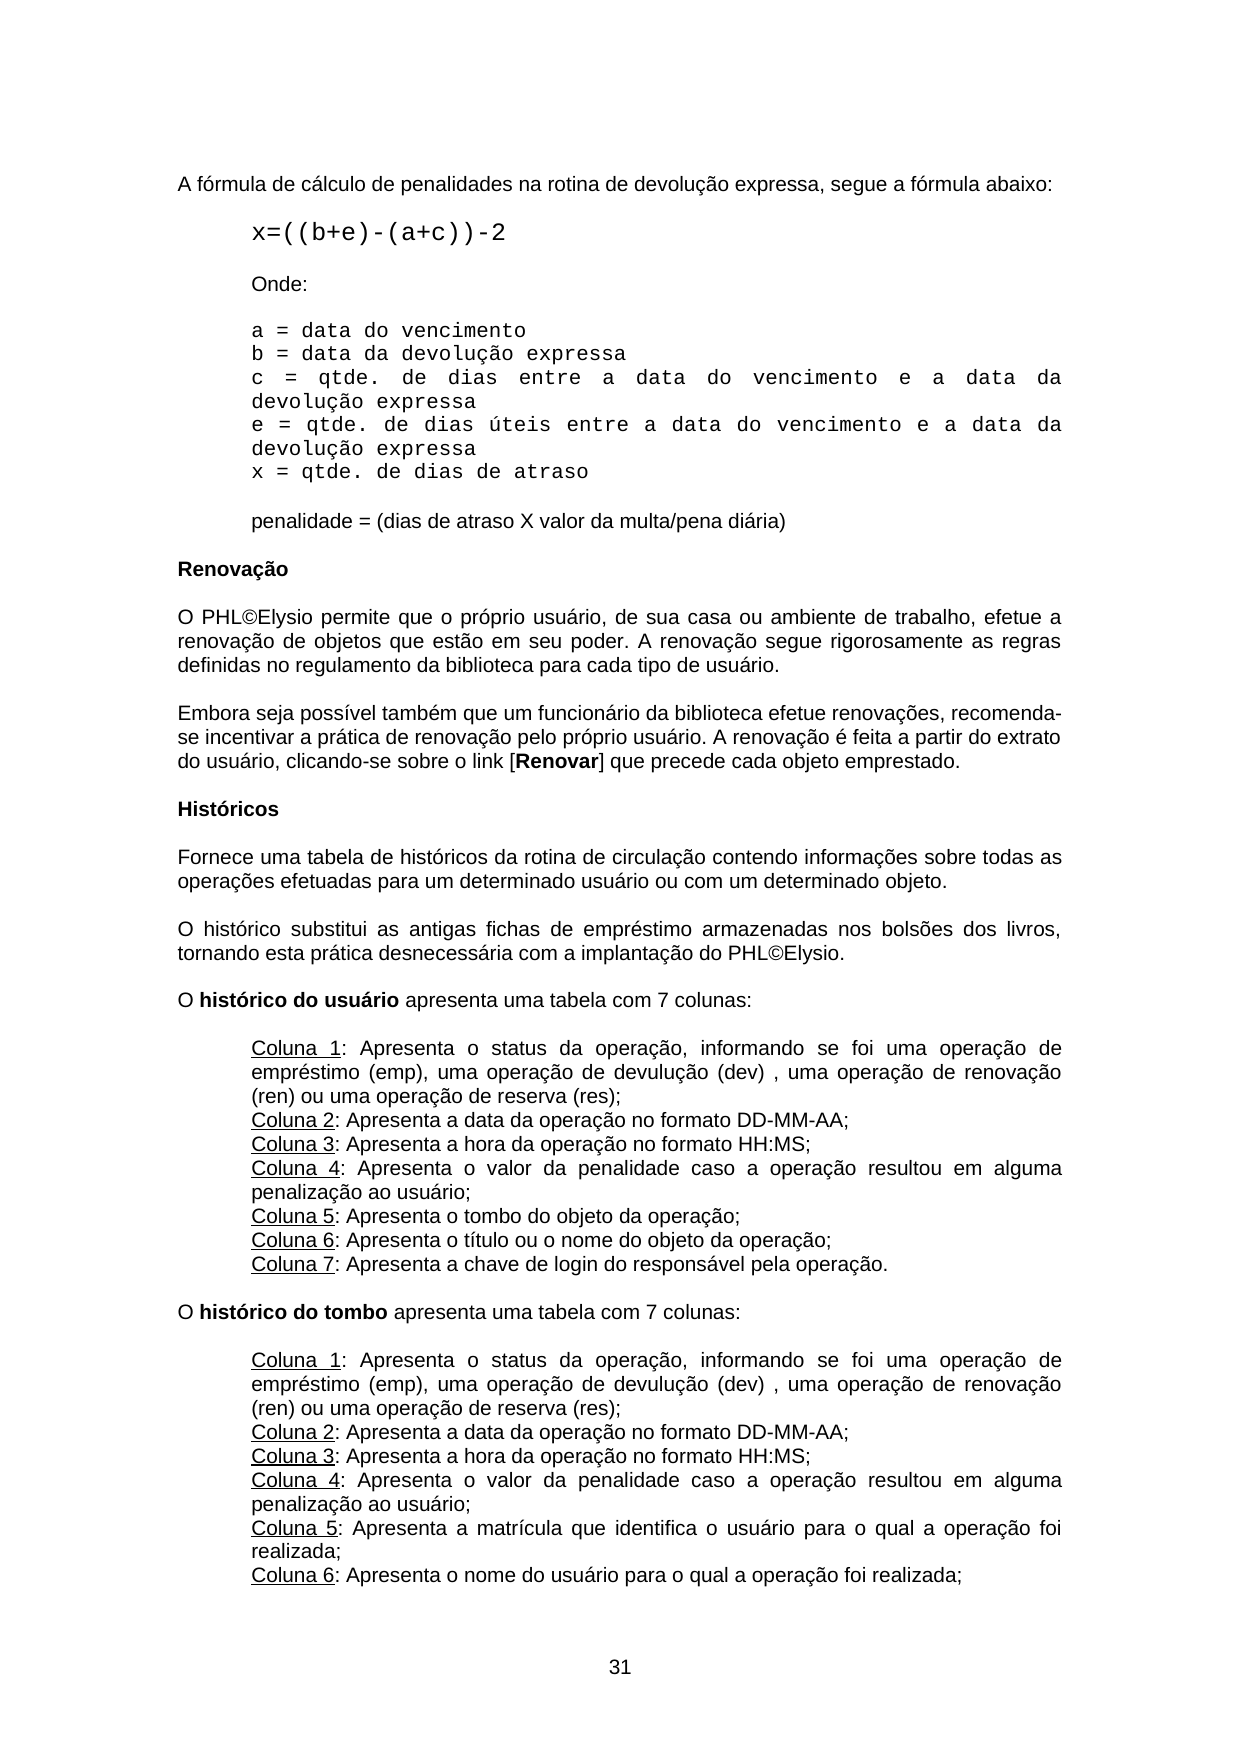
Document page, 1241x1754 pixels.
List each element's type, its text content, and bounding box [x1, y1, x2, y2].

text e = qtde. de dias úteis entre a data do vencimento e a data da devolução expressa [251, 414, 1063, 462]
text O histórico substitui as antigas fichas de empréstimo armazenadas nos bolsões dos livros, tornando esta prática desnecessária com a implantação do PHL©Elysio. [177, 916, 1063, 964]
text O histórico do usuário apresenta uma tabela com 7 colunas: [177, 988, 1063, 1012]
text x = qtde. de dias de atraso [251, 462, 1063, 485]
text a = data do vencimento [251, 320, 1063, 343]
text penalidade = (dias de atraso X valor da multa/pena diária) [251, 509, 1063, 533]
text Embora seja possível também que um funcionário da biblioteca efetue renovações, recomenda-se incentivar a prática de renovação pelo próprio usuário. A renovação é feita a partir do extrato do usuário, clicando-se sobre o link [Renovar] que precede cada objeto emprestado. [177, 701, 1063, 773]
text O PHL©Elysio permite que o próprio usuário, de sua casa ou ambiente de trabalho, efetue a renovação de objetos que estão em seu poder. A renovação segue rigorosamente as regras definidas no regulamento da biblioteca para cada tipo de usuário. [177, 605, 1063, 677]
text Coluna 2: Apresenta a data da operação no formato DD-MM-AA; [251, 1108, 1063, 1132]
text Coluna 7: Apresenta a chave de login do responsável pela operação. [251, 1252, 1063, 1276]
text Históricos [177, 797, 1063, 821]
text Coluna 3: Apresenta a hora da operação no formato HH:MS; [251, 1443, 1063, 1467]
text Coluna 5: Apresenta a matrícula que identifica o usuário para o qual a operação foi realizada; [251, 1515, 1063, 1563]
text Coluna 2: Apresenta a data da operação no formato DD-MM-AA; [251, 1419, 1063, 1443]
text Coluna 5: Apresenta o tombo do objeto da operação; [251, 1204, 1063, 1228]
text Coluna 6: Apresenta o título ou o nome do objeto da operação; [251, 1228, 1063, 1252]
text x=((b+e)-(a+c))-2 [251, 219, 1063, 248]
text Coluna 1: Apresenta o status da operação, informando se foi uma operação de empréstimo (emp), uma operação de devulução (dev) , uma operação de renovação (ren) ou uma operação de reserva (res); [251, 1036, 1063, 1108]
text O histórico do tombo apresenta uma tabela com 7 colunas: [177, 1300, 1063, 1324]
text Coluna 1: Apresenta o status da operação, informando se foi uma operação de empréstimo (emp), uma operação de devulução (dev) , uma operação de renovação (ren) ou uma operação de reserva (res); [251, 1348, 1063, 1419]
text Coluna 4: Apresenta o valor da penalidade caso a operação resultou em alguma penalização ao usuário; [251, 1467, 1063, 1515]
text A fórmula de cálculo de penalidades na rotina de devolução expressa, segue a fórmula abaixo: [177, 172, 1063, 196]
text Coluna 4: Apresenta o valor da penalidade caso a operação resultou em alguma penalização ao usuário; [251, 1156, 1063, 1204]
text Onde: [251, 272, 1063, 296]
text b = data da devolução expressa [251, 343, 1063, 367]
text Fornece uma tabela de históricos da rotina de circulação contendo informações sobre todas as operações efetuadas para um determinado usuário ou com um determinado objeto. [177, 844, 1063, 892]
text Renovação [177, 557, 1063, 581]
text c = qtde. de dias entre a data do vencimento e a data da devolução expressa [251, 367, 1063, 414]
text Coluna 3: Apresenta a hora da operação no formato HH:MS; [251, 1132, 1063, 1156]
text Coluna 6: Apresenta o nome do usuário para o qual a operação foi realizada; [251, 1563, 1063, 1587]
